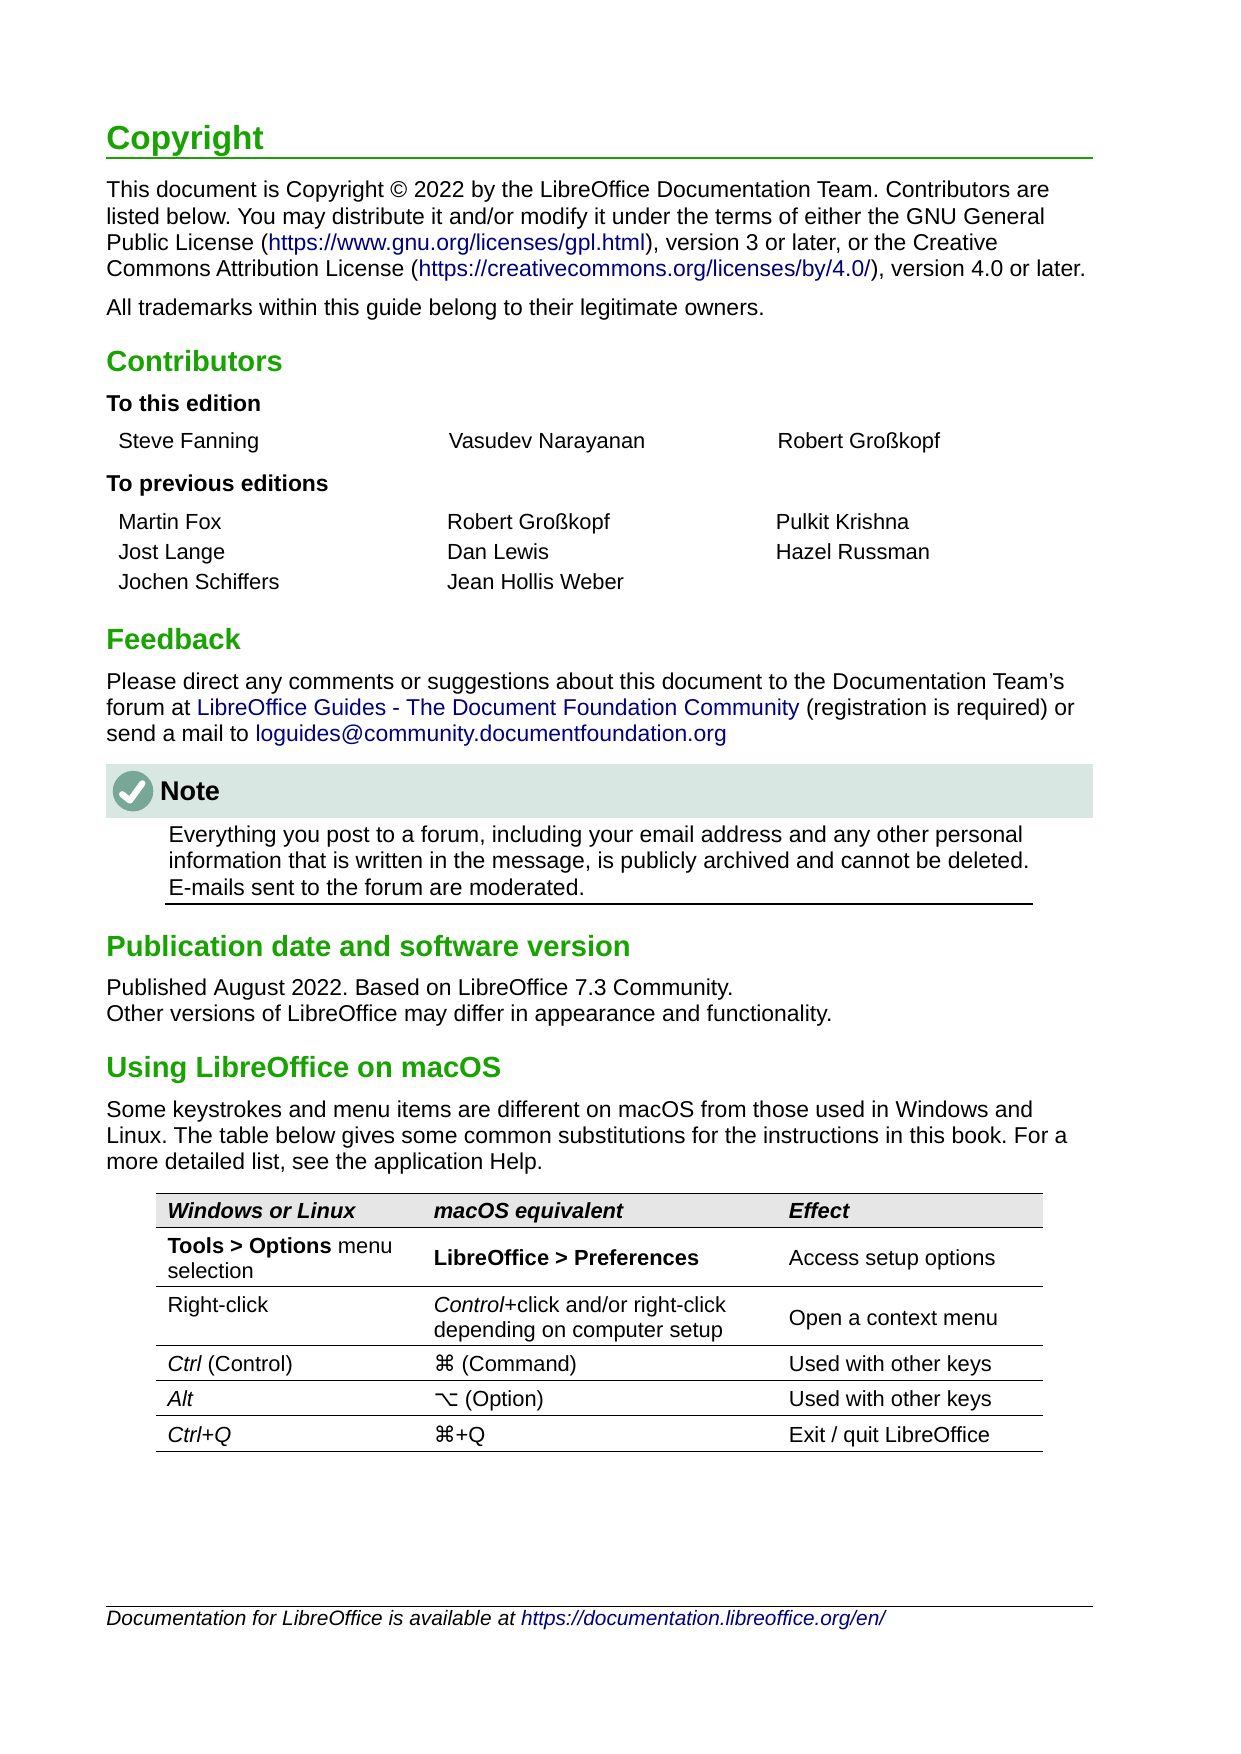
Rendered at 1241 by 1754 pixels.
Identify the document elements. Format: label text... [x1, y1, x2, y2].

table_header Robert Großkopf [435, 509, 764, 539]
table_cell Jochen Schiffers [106, 569, 435, 599]
subtitle Publication date and software version [106, 929, 1093, 962]
table_cell Open a context menu [777, 1287, 1043, 1345]
subtitle Note [106, 764, 1093, 818]
table_header Effect [777, 1194, 1043, 1227]
table_header Steve Fanning [106, 429, 437, 458]
table_header Vasudev Narayanan [437, 429, 766, 458]
table_cell LibreOffice > Preferences [422, 1228, 777, 1286]
table_cell Ctrl (Control) [156, 1346, 422, 1379]
table_cell Jost Lange [106, 539, 435, 569]
table_header Pulkit Krishna [764, 509, 1093, 539]
subtitle Contributors [106, 344, 1093, 378]
table_cell Used with other keys [777, 1381, 1043, 1415]
table_cell ⌥ (Option) [422, 1381, 777, 1415]
table_cell Used with other keys [777, 1346, 1043, 1379]
table_cell ⌘+Q [422, 1416, 777, 1451]
text To previous editions [106, 470, 1093, 496]
subtitle Copyright [106, 118, 1093, 157]
text Some keystrokes and menu items are different on macOS from those used in Windows and Linux. The table below gives some common substitutions for the instructions in this book. For a more detailed list, see the application Help. [106, 1096, 1093, 1175]
table_cell Tools > Options menu selection [156, 1228, 422, 1286]
table_cell Exit / quit LibreOffice [777, 1416, 1043, 1451]
subtitle Feedback [106, 622, 1093, 656]
table_header macOS equivalent [422, 1194, 777, 1227]
text All trademarks within this guide belong to their legitimate owners. [106, 294, 1093, 321]
table_cell Hazel Russman [764, 539, 1093, 569]
text Everything you post to a forum, including your email address and any other personal information that is written in the message, is publicly archived and cannot be deleted. E-mails sent to the forum are moderated. [165, 818, 1033, 903]
text To this edition [106, 389, 1093, 416]
table_header Robert Großkopf [766, 429, 1093, 458]
text Please direct any comments or suggestions about this document to the Documentation Team’s forum at LibreOffice Guides - The Document Foundation Community (registration is required) or send a mail to loguides@community.documentfoundation.org [106, 668, 1093, 747]
text Published August 2022. Based on LibreOffice 7.3 Community. Other versions of LibreOffice may differ in appearance and functionality. [106, 974, 1093, 1027]
table_cell Access setup options [777, 1228, 1043, 1286]
table_cell [764, 569, 1093, 599]
table_cell Control+click and/or right-click depending on computer setup [422, 1287, 777, 1345]
text This document is Copyright © 2022 by the LibreOffice Documentation Team. Contributors are listed below. You may distribute it and/or modify it under the terms of either the GNU General Public License (https://www.gnu.org/licenses/gpl.html), version 3 or later, or the Creative Commons Attribution License (https://creativecommons.org/licenses/by/4.0/), version 4.0 or later. [106, 176, 1093, 282]
table_cell Right-click [156, 1287, 422, 1345]
table_header Martin Fox [106, 509, 435, 539]
table_cell Dan Lewis [435, 539, 764, 569]
table_cell ⌘ (Command) [422, 1346, 777, 1379]
table_cell Jean Hollis Weber [435, 569, 764, 599]
table_header Windows or Linux [156, 1194, 422, 1227]
subtitle Using LibreOffice on macOS [106, 1050, 1093, 1084]
table_cell Ctrl+Q [156, 1416, 422, 1451]
table_cell Alt [156, 1381, 422, 1415]
